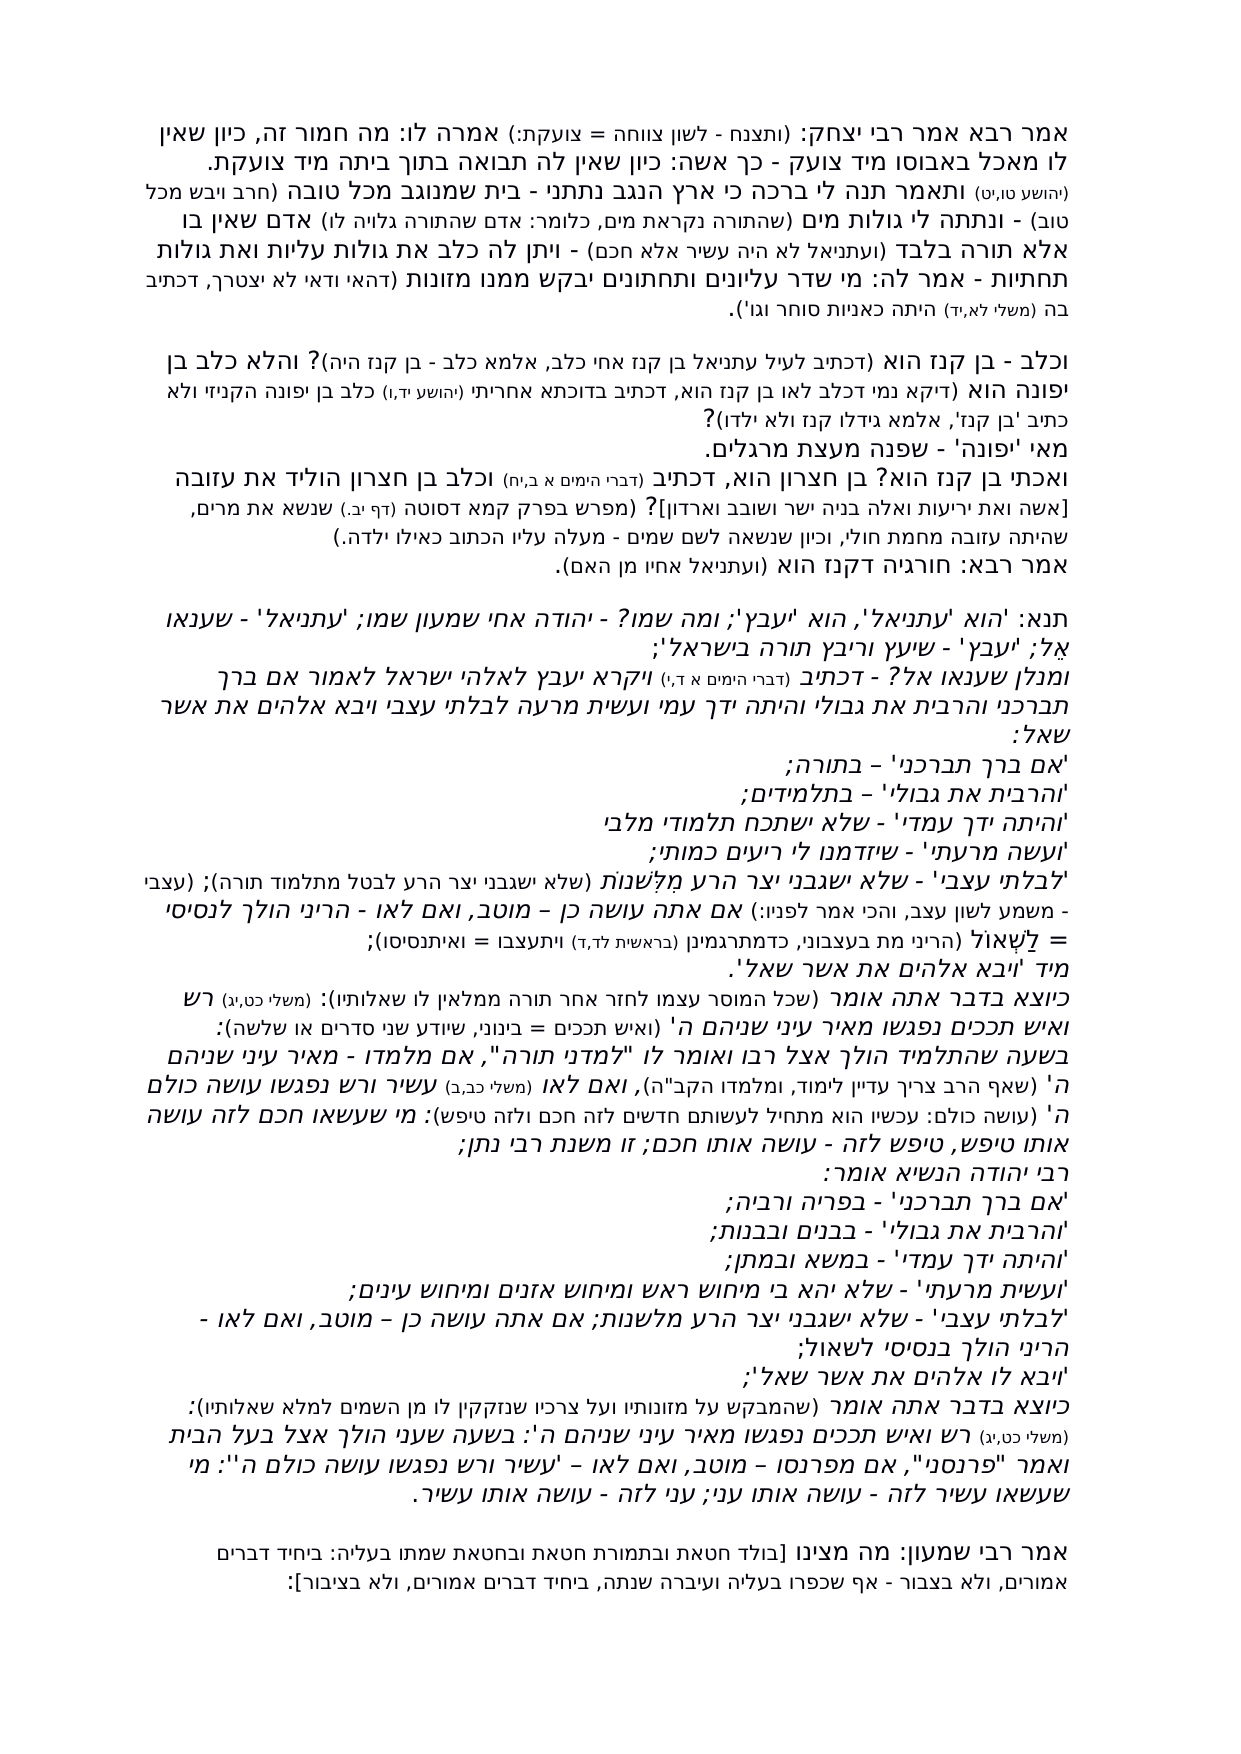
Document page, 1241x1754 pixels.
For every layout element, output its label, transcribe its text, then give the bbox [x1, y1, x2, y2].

text (יהושע טו,יט) ותאמר תנה לי ברכה כי ארץ הנגב נתתני - בית שמנוגב מכל טובה (חרב ויבש מכל טוב) - ונתתה לי גולות מים (שהתורה נקראת מים, כלומר: אדם שהתורה גלויה לו) אדם שאין בו אלא תורה בלבד (ועתניאל לא היה עשיר אלא חכם) - ויתן לה כלב את גולות עליות ואת גולות תחתיות - אמר לה: מי שדר עליונים ותחתונים יבקש ממנו מזונות (דהאי ודאי לא יצטרך, דכתיב בה (משלי לא,יד) היתה כאניות סוחר וגו'). [142, 176, 1069, 322]
text 'והרבית את גבולי' - בבנים ובבנות; [142, 1216, 1069, 1246]
text מיד 'ויבא אלהים את אשר שאל'. [142, 954, 1069, 983]
text כיוצא בדבר אתה אומר (שהמבקש על מזונותיו ועל צרכיו שנזקקין לו מן השמים למלא שאלותיו): (משלי כט,יג) רש ואיש תככים נפגשו מאיר עיני שניהם ה': בשעה שעני הולך אצל בעל הבית ואמר "פרנסני", אם מפרנסו – מוטב, ואם לאו – 'עשיר ורש נפגשו עושה כולם ה'': מי שעשאו עשיר לזה - עושה אותו עני; עני לזה - עושה אותו עשיר. [142, 1391, 1069, 1508]
text רבי יהודה הנשיא אומר: [142, 1158, 1069, 1187]
text 'והיתה ידך עמדי' - שלא ישתכח תלמודי מלבי [142, 808, 1069, 837]
text 'אם ברך תברכני' – בתורה; [142, 750, 1069, 779]
text 'ויבא לו אלהים את אשר שאל'; [142, 1362, 1069, 1391]
text כיוצא בדבר אתה אומר (שכל המוסר עצמו לחזר אחר תורה ממלאין לו שאלותיו): (משלי כט,יג) רש ואיש תככים נפגשו מאיר עיני שניהם ה' (ואיש תככים = בינוני, שיודע שני סדרים או שלשה): בשעה שהתלמיד הולך אצל רבו ואומר לו "למדני תורה", אם מלמדו - מאיר עיני שניהם ה' (שאף הרב צריך עדיין לימוד, ומלמדו הקב"ה), ואם לאו (משלי כב,ב) עשיר ורש נפגשו עושה כולם ה' (עושה כולם: עכשיו הוא מתחיל לעשותם חדשים לזה חכם ולזה טיפש): מי שעשאו חכם לזה עושה אותו טיפש, טיפש לזה - עושה אותו חכם; זו משנת רבי נתן; [142, 983, 1069, 1158]
text אמר רבא: חורגיה דקנז הוא (ועתניאל אחיו מן האם). [142, 551, 1069, 580]
text אמר רבי שמעון: מה מצינו [בולד חטאת ובתמורת חטאת ובחטאת שמתו בעליה: ביחיד דברים אמורים, ולא בצבור - אף שכפרו בעליה ועיברה שנתה, ביחיד דברים אמורים, ולא בציבור]: [142, 1537, 1069, 1596]
text ואכתי בן קנז הוא? בן חצרון הוא, דכתיב (דברי הימים א ב,יח) וכלב בן חצרון הוליד את עזובה [אשה ואת יריעות ואלה בניה ישר ושובב וארדון]? (מפרש בפרק קמא דסוטה (דף יב.) שנשא את מרים, שהיתה עזובה מחמת חולי, וכיון שנשאה לשם שמים - מעלה עליו הכתוב כאילו ילדה.) [142, 463, 1069, 551]
text 'והרבית את גבולי' – בתלמידים; [142, 779, 1069, 808]
text 'ועשית מרעתי' - שלא יהא בי מיחוש ראש ומיחוש אזנים ומיחוש עינים; [142, 1275, 1069, 1304]
text 'לבלתי עצבי' - שלא ישגבני יצר הרע מִלִּשׁנוֹת (שלא ישגבני יצר הרע לבטל מתלמוד תורה); (עצבי - משמע לשון עצב, והכי אמר לפניו:) אם אתה עושה כן – מוטב, ואם לאו - הריני הולך לנסיסי = לַשְׁאוֹל (הריני מת בעצבוני, כדמתרגמינן (בראשית לד,ד) ויתעצבו = ואיתנסיסו); [142, 866, 1069, 954]
text ומנלן שענאו אל? - דכתיב (דברי הימים א ד,י) ויקרא יעבץ לאלהי ישראל לאמור אם ברך תברכני והרבית את גבולי והיתה ידך עמי ועשית מרעה לבלתי עצבי ויבא אלהים את אשר שאל: [142, 662, 1069, 750]
text אמר רבא אמר רבי יצחק: (ותצנח - לשון צווחה = צועקת:) אמרה לו: מה חמור זה, כיון שאין לו מאכל באבוסו מיד צועק - כך אשה: כיון שאין לה תבואה בתוך ביתה מיד צועקת. [142, 118, 1069, 176]
text מאי 'יפונה' - שפנה מעצת מרגלים. [142, 434, 1069, 463]
text 'אם ברך תברכני' - בפריה ורביה; [142, 1187, 1069, 1216]
text 'לבלתי עצבי' - שלא ישגבני יצר הרע מלשנות; אם אתה עושה כן – מוטב, ואם לאו - הריני הולך בנסיסי לשאול; [142, 1304, 1069, 1362]
text תנא: 'הוא 'עתניאל', הוא 'יעבץ'; ומה שמו? - יהודה אחי שמעון שמו; 'עתניאל' - שענאו אֵל; 'יעבץ' - שיעץ וריבץ תורה בישראל'; [142, 604, 1069, 662]
text 'והיתה ידך עמדי' - במשא ובמתן; [142, 1246, 1069, 1275]
text וכלב - בן קנז הוא (דכתיב לעיל עתניאל בן קנז אחי כלב, אלמא כלב - בן קנז היה)? והלא כלב בן יפונה הוא (דיקא נמי דכלב לאו בן קנז הוא, דכתיב בדוכתא אחריתי (יהושע יד,ו) כלב בן יפונה הקניזי ולא כתיב 'בן קנז', אלמא גידלו קנז ולא ילדו)? [142, 346, 1069, 434]
text 'ועשה מרעתי' - שיזדמנו לי ריעים כמותי; [142, 837, 1069, 866]
